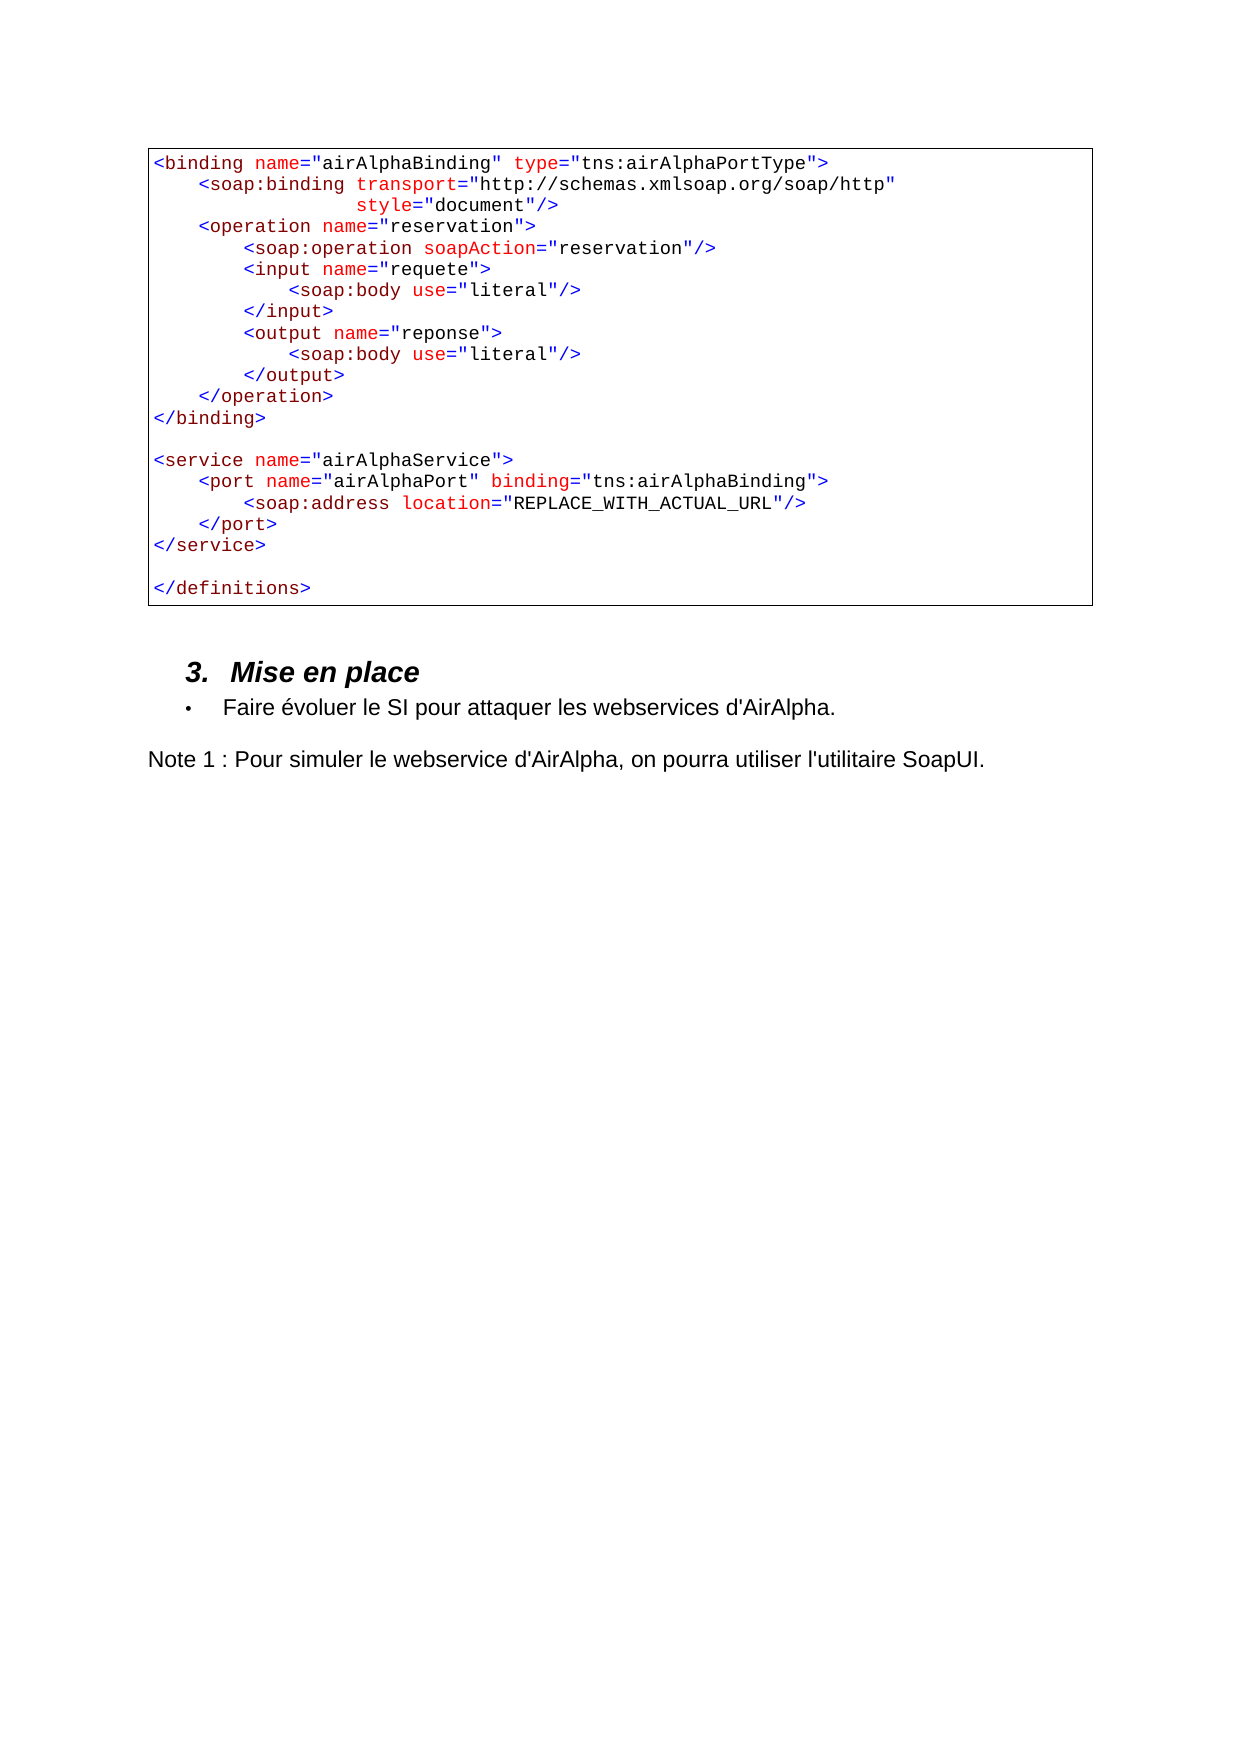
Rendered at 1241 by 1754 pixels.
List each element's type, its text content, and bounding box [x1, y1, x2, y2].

text Note 1 : Pour simuler le webservice d'AirAlpha, on pourra utiliser l'utilitaire SoapUI. [148, 746, 1092, 772]
list Faire évoluer le SI pour attaquer les webservices d'AirAlpha. [185, 695, 1092, 721]
subtitle Mise en place [185, 656, 1092, 689]
table_header <binding name="airAlphaBinding" type="tns:airAlphaPortType"> <soap:binding transport="http://schemas.xmlsoap.org/soap/http" style="document"/> <operation name="reservation"> <soap:operation soapAction="reservation"/> <input name="requete"> <soap:body use="literal"/> </input> <output name="reponse"> <soap:body use="literal"/> </output> </operation> </binding> <service name="airAlphaService"> <port name="airAlphaPort" binding="tns:airAlphaBinding"> <soap:address location="REPLACE_WITH_ACTUAL_URL"/> </port> </service> </definitions> [149, 149, 1092, 605]
